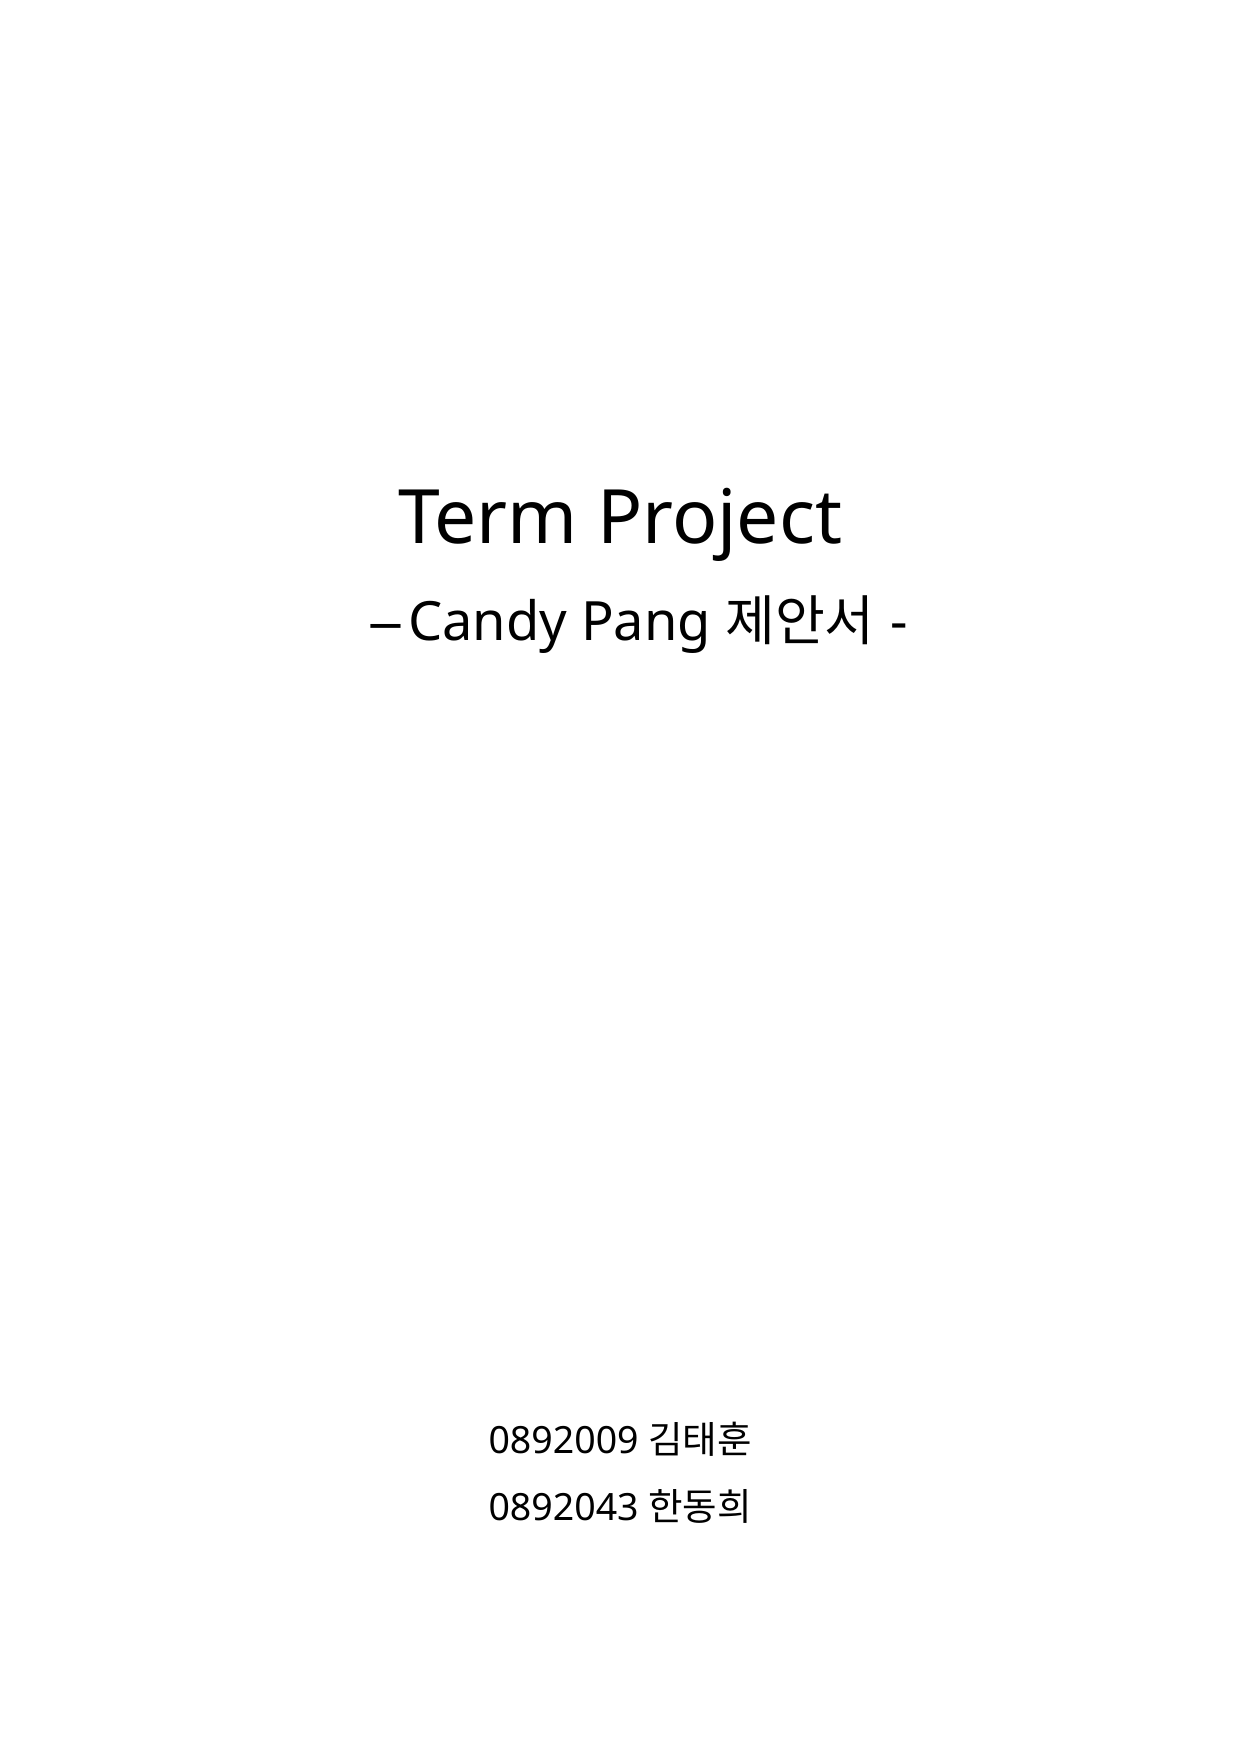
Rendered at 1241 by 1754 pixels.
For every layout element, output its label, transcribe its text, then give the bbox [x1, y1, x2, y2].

text Term Project [118, 463, 1122, 565]
text 0892009 김태훈 [118, 1409, 1122, 1464]
list Candy Pang 제안서 - [156, 578, 1122, 656]
text 0892043 한동희 [118, 1477, 1122, 1531]
